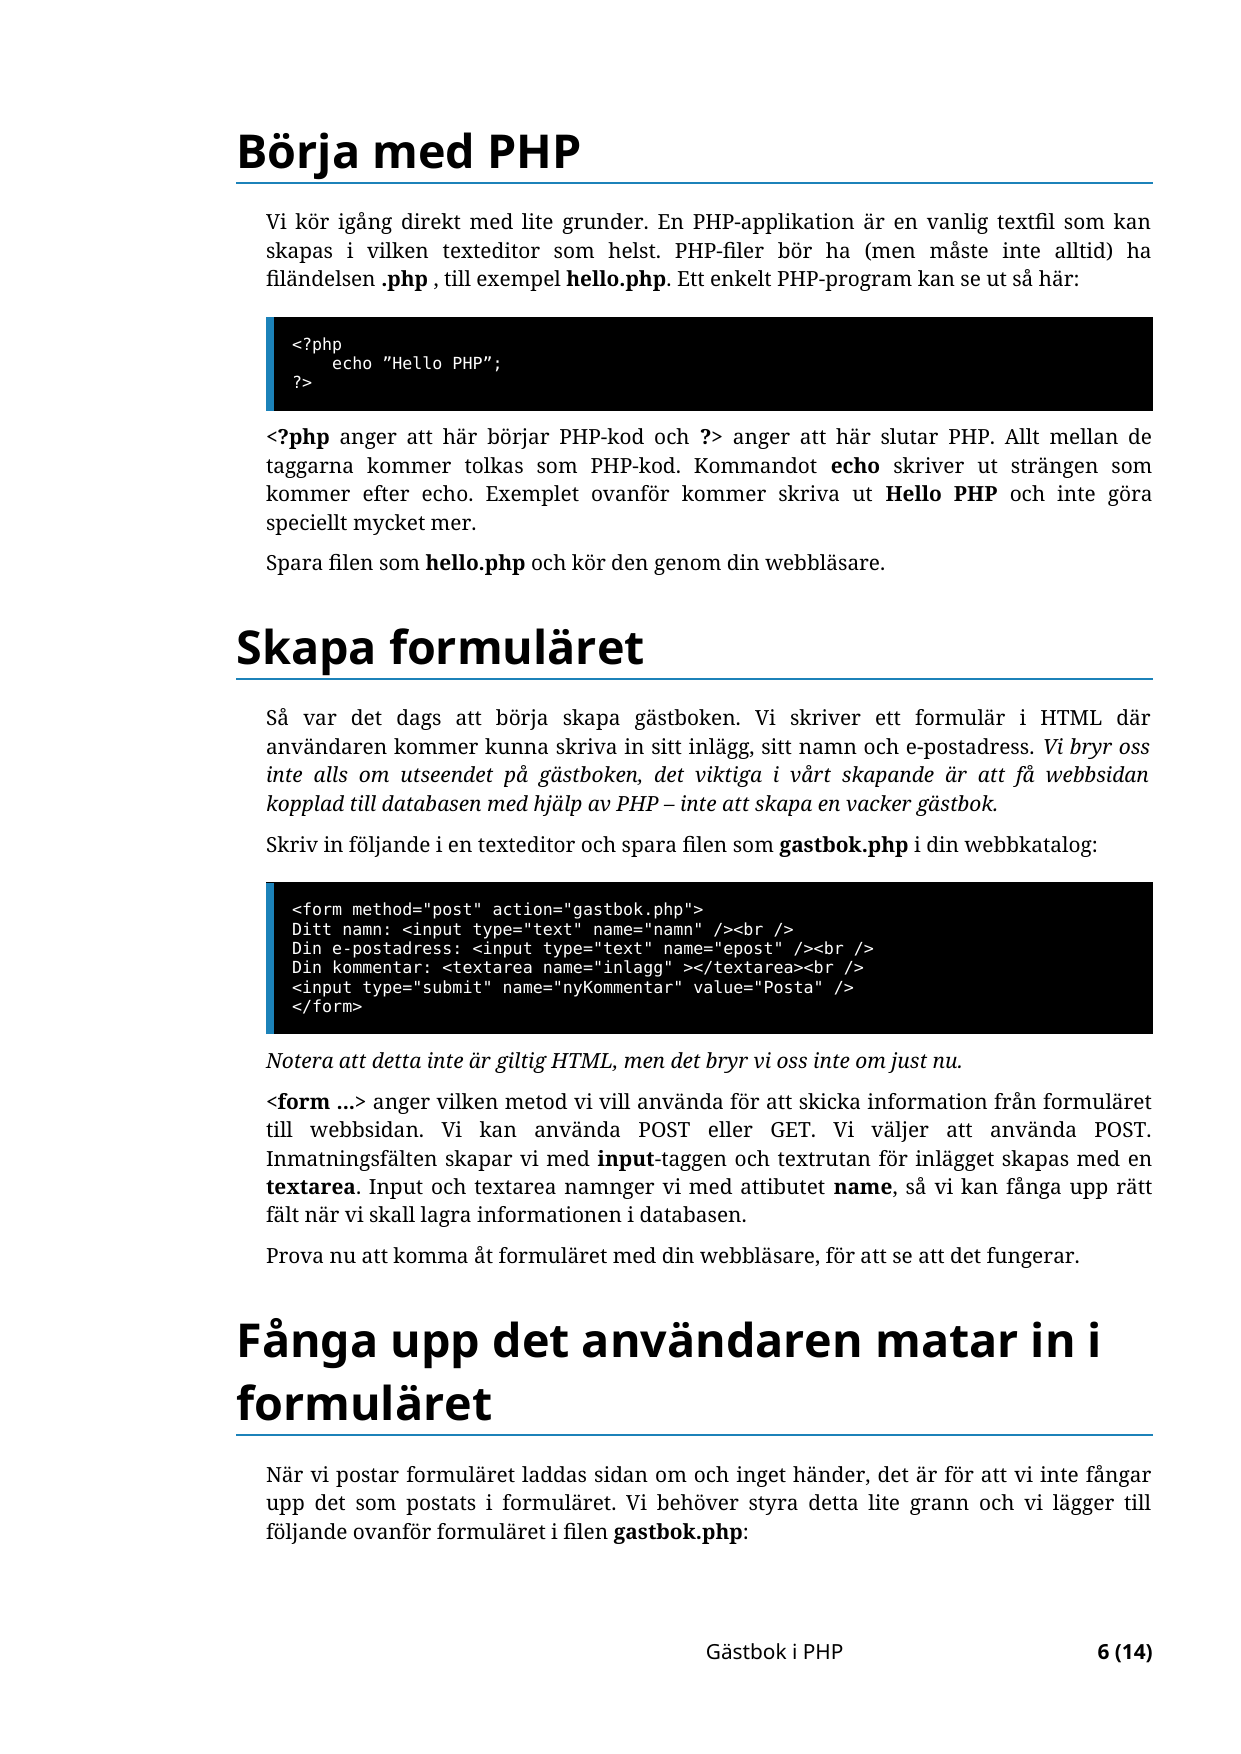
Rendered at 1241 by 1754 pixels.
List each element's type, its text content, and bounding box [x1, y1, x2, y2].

text Vi kör igång direkt med lite grunder. En PHP-applikation är en vanlig textfil som kan skapas i vilken texteditor som helst. PHP-filer bör ha (men måste inte alltid) ha filändelsen .php , till exempel hello.php. Ett enkelt PHP-program kan se ut så här: [266, 207, 1153, 293]
text <form ...> anger vilken metod vi vill använda för att skicka information från formuläret till webbsidan. Vi kan använda POST eller GET. Vi väljer att använda POST. Inmatningsfälten skapar vi med input-taggen och textrutan för inlägget skapas med en textarea. Input och textarea namnger vi med attibutet name, så vi kan fånga upp rätt fält när vi skall lagra informationen i databasen. [266, 1087, 1153, 1229]
text <?php anger att här börjar PHP-kod och ?> anger att här slutar PHP. Allt mellan de taggarna kommer tolkas som PHP-kod. Kommandot echo skriver ut strängen som kommer efter echo. Exemplet ovanför kommer skriva ut Hello PHP och inte göra speciellt mycket mer. [266, 422, 1153, 536]
text Prova nu att komma åt formuläret med din webbläsare, för att se att det fungerar. [266, 1242, 1153, 1270]
text <form method="post" action="gastbok.php"> Ditt namn: <input type="text" name="namn" /><br /> Din e-postadress: <input type="text" name="epost" /><br /> Din kommentar: <textarea name="inlagg" ></textarea><br /> <input type="submit" name="nyKommentar" value="Posta" /> </form> [266, 882, 1153, 1034]
text Notera att detta inte är giltig HTML, men det bryr vi oss inte om just nu. [266, 1046, 1153, 1074]
text När vi postar formuläret laddas sidan om och inget händer, det är för att vi inte fångar upp det som postats i formuläret. Vi behöver styra detta lite grann och vi lägger till följande ovanför formuläret i filen gastbok.php: [266, 1460, 1153, 1545]
text Så var det dags att börja skapa gästboken. Vi skriver ett formulär i HTML där användaren kommer kunna skriva in sitt inlägg, sitt namn och e-postadress. Vi bryr oss inte alls om utseendet på gästboken, det viktiga i vårt skapande är att få webbsidan kopplad till databasen med hjälp av PHP – inte att skapa en vacker gästbok. [266, 703, 1153, 817]
subtitle Skapa formuläret [236, 614, 1153, 678]
text Skriv in följande i en texteditor och spara filen som gastbok.php i din webbkatalog: [266, 830, 1153, 858]
subtitle Börja med PHP [236, 118, 1153, 182]
text Spara filen som hello.php och kör den genom din webbläsare. [266, 548, 1153, 577]
text <?php echo ”Hello PHP”; ?> [274, 317, 1153, 411]
subtitle Fånga upp det användaren matar in i formuläret [236, 1307, 1153, 1434]
